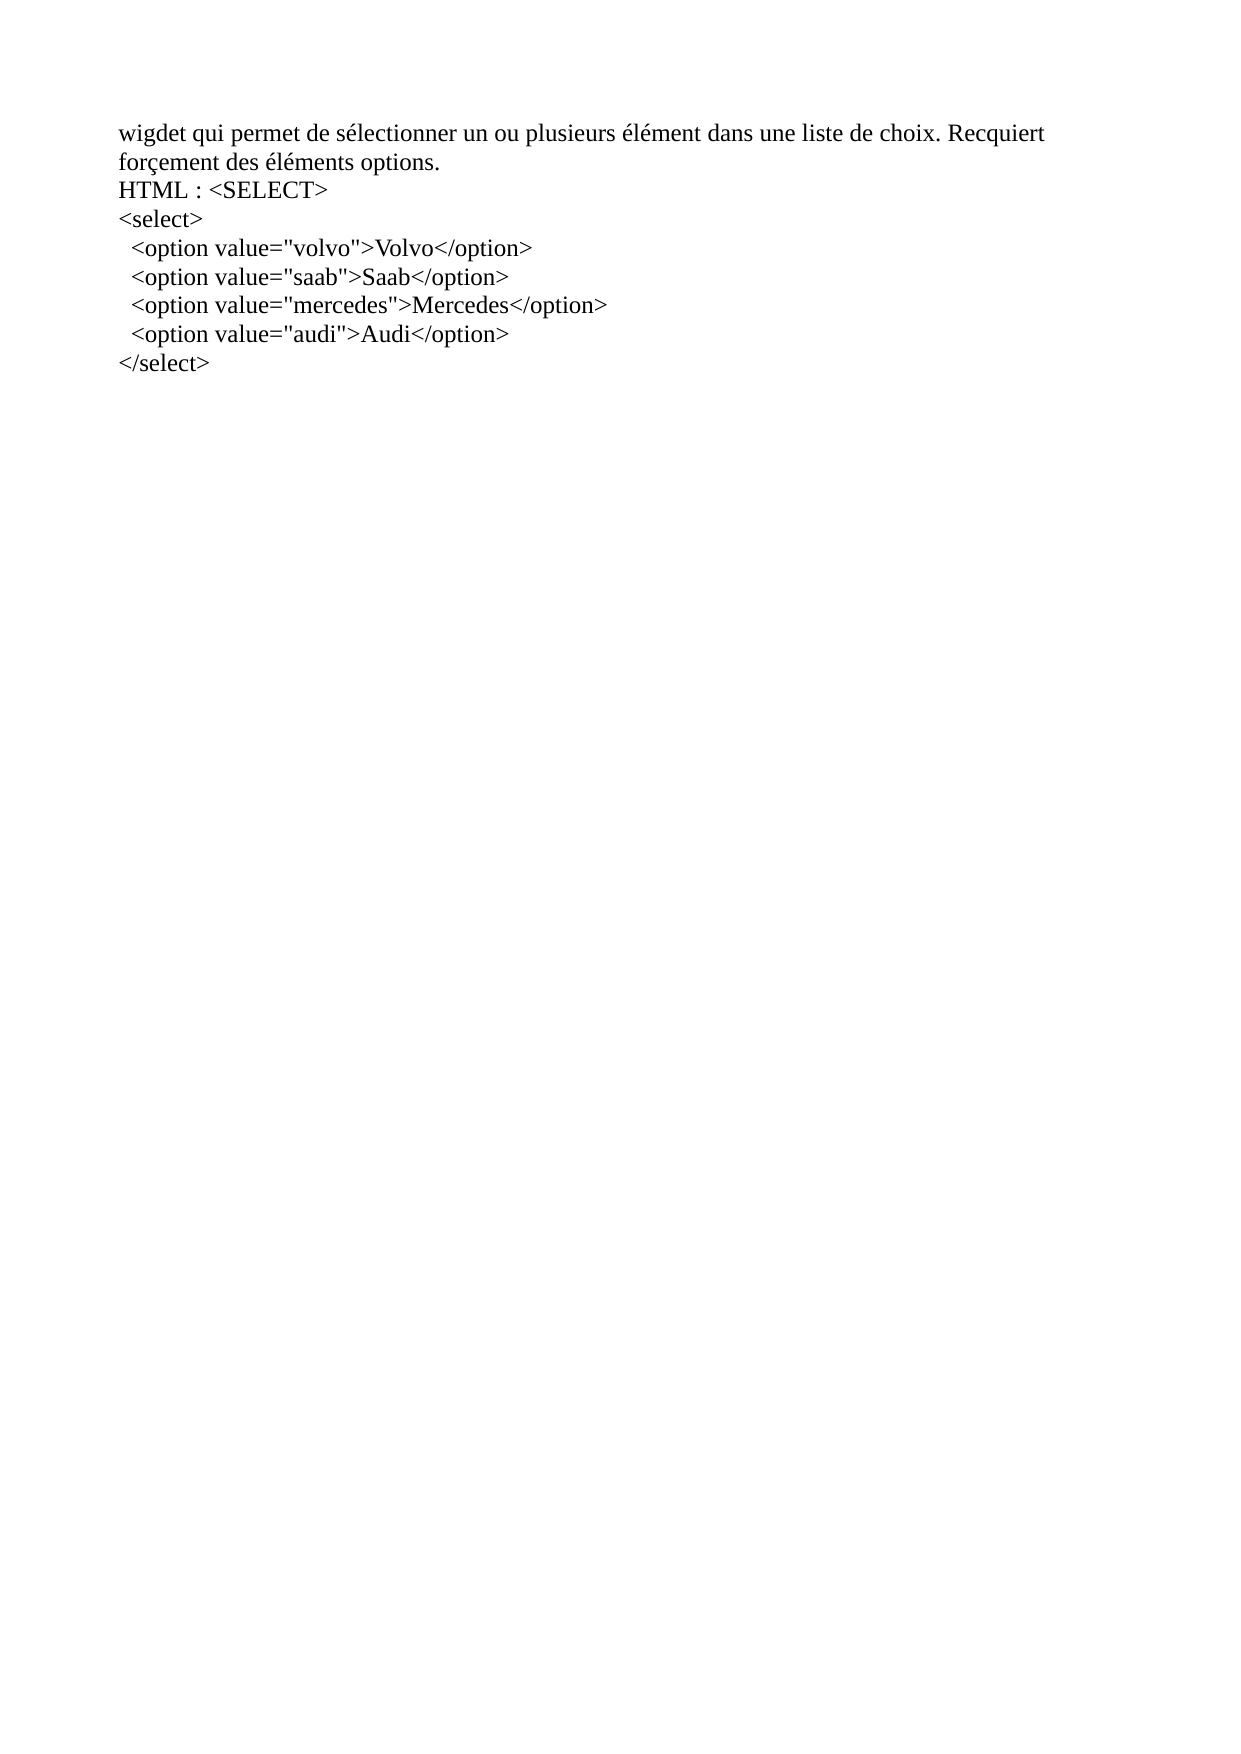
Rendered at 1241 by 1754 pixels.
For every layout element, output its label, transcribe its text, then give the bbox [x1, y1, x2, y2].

text wigdet qui permet de sélectionner un ou plusieurs élément dans une liste de choix. Recquiert forçement des éléments options. [118, 118, 1122, 176]
text <select> <option value="volvo">Volvo</option> <option value="saab">Saab</option> <option value="mercedes">Mercedes</option> <option value="audi">Audi</option> </select> [118, 204, 1122, 377]
text HTML : <SELECT> [118, 176, 1122, 204]
